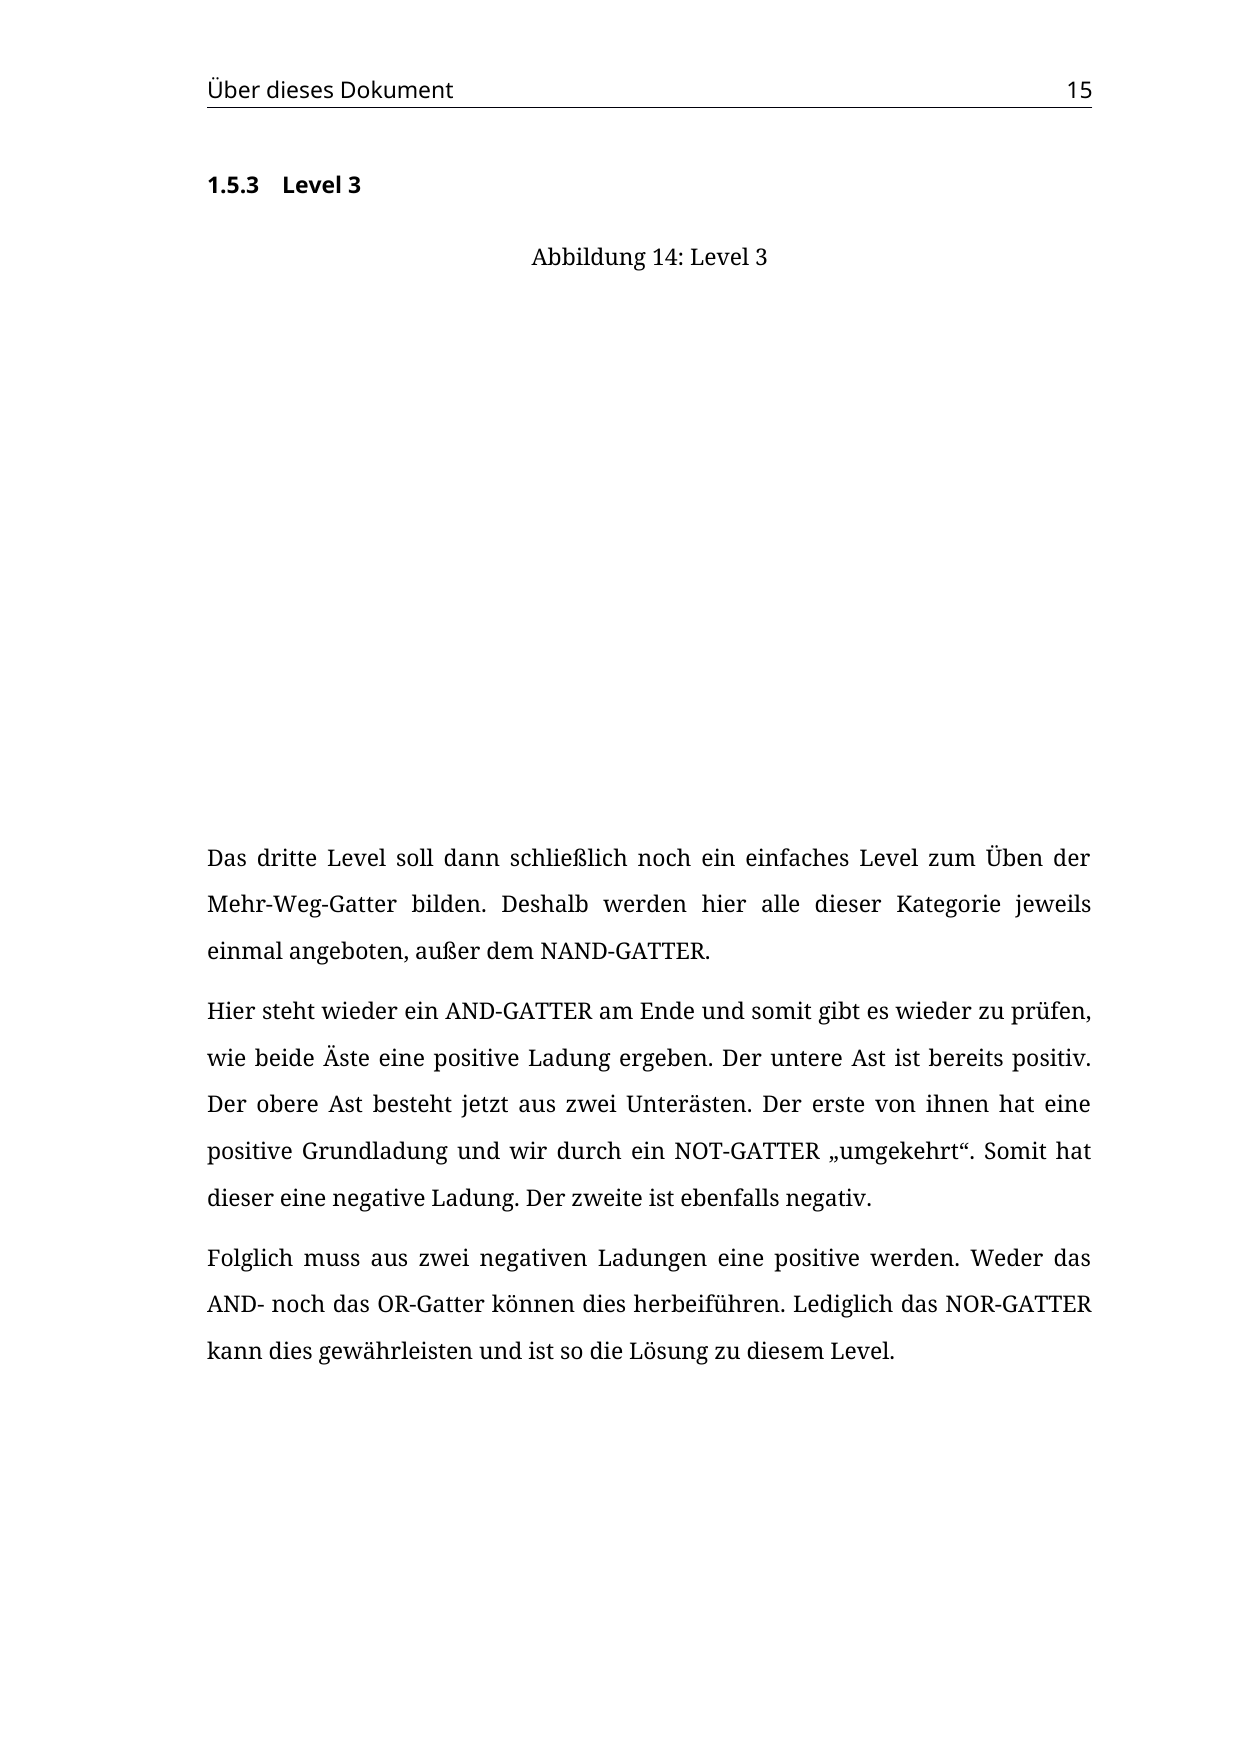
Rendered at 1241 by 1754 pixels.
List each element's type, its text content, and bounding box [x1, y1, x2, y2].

text Abbildung 14: Level 3 [211, 240, 1088, 272]
text Das dritte Level soll dann schließlich noch ein einfaches Level zum Üben der Mehr-Weg-Gatter bilden. Deshalb werden hier alle dieser Kategorie jeweils einmal angeboten, außer dem NAND-GATTER. [207, 215, 1092, 967]
subtitle Level 3 [207, 168, 1092, 200]
text Folglich muss aus zwei negativen Ladungen eine positive werden. Weder das AND- noch das OR-Gatter können dies herbeiführen. Lediglich das NOR-GATTER kann dies gewährleisten und ist so die Lösung zu diesem Level. [207, 1242, 1092, 1367]
text Hier steht wieder ein AND-GATTER am Ende und somit gibt es wieder zu prüfen, wie beide Äste eine positive Ladung ergeben. Der untere Ast ist bereits positiv. Der obere Ast besteht jetzt aus zwei Unterästen. Der erste von ihnen hat eine positive Grundladung und wir durch ein NOT-GATTER „umgekehrt“. Somit hat dieser eine negative Ladung. Der zweite ist ebenfalls negativ. [207, 995, 1092, 1213]
